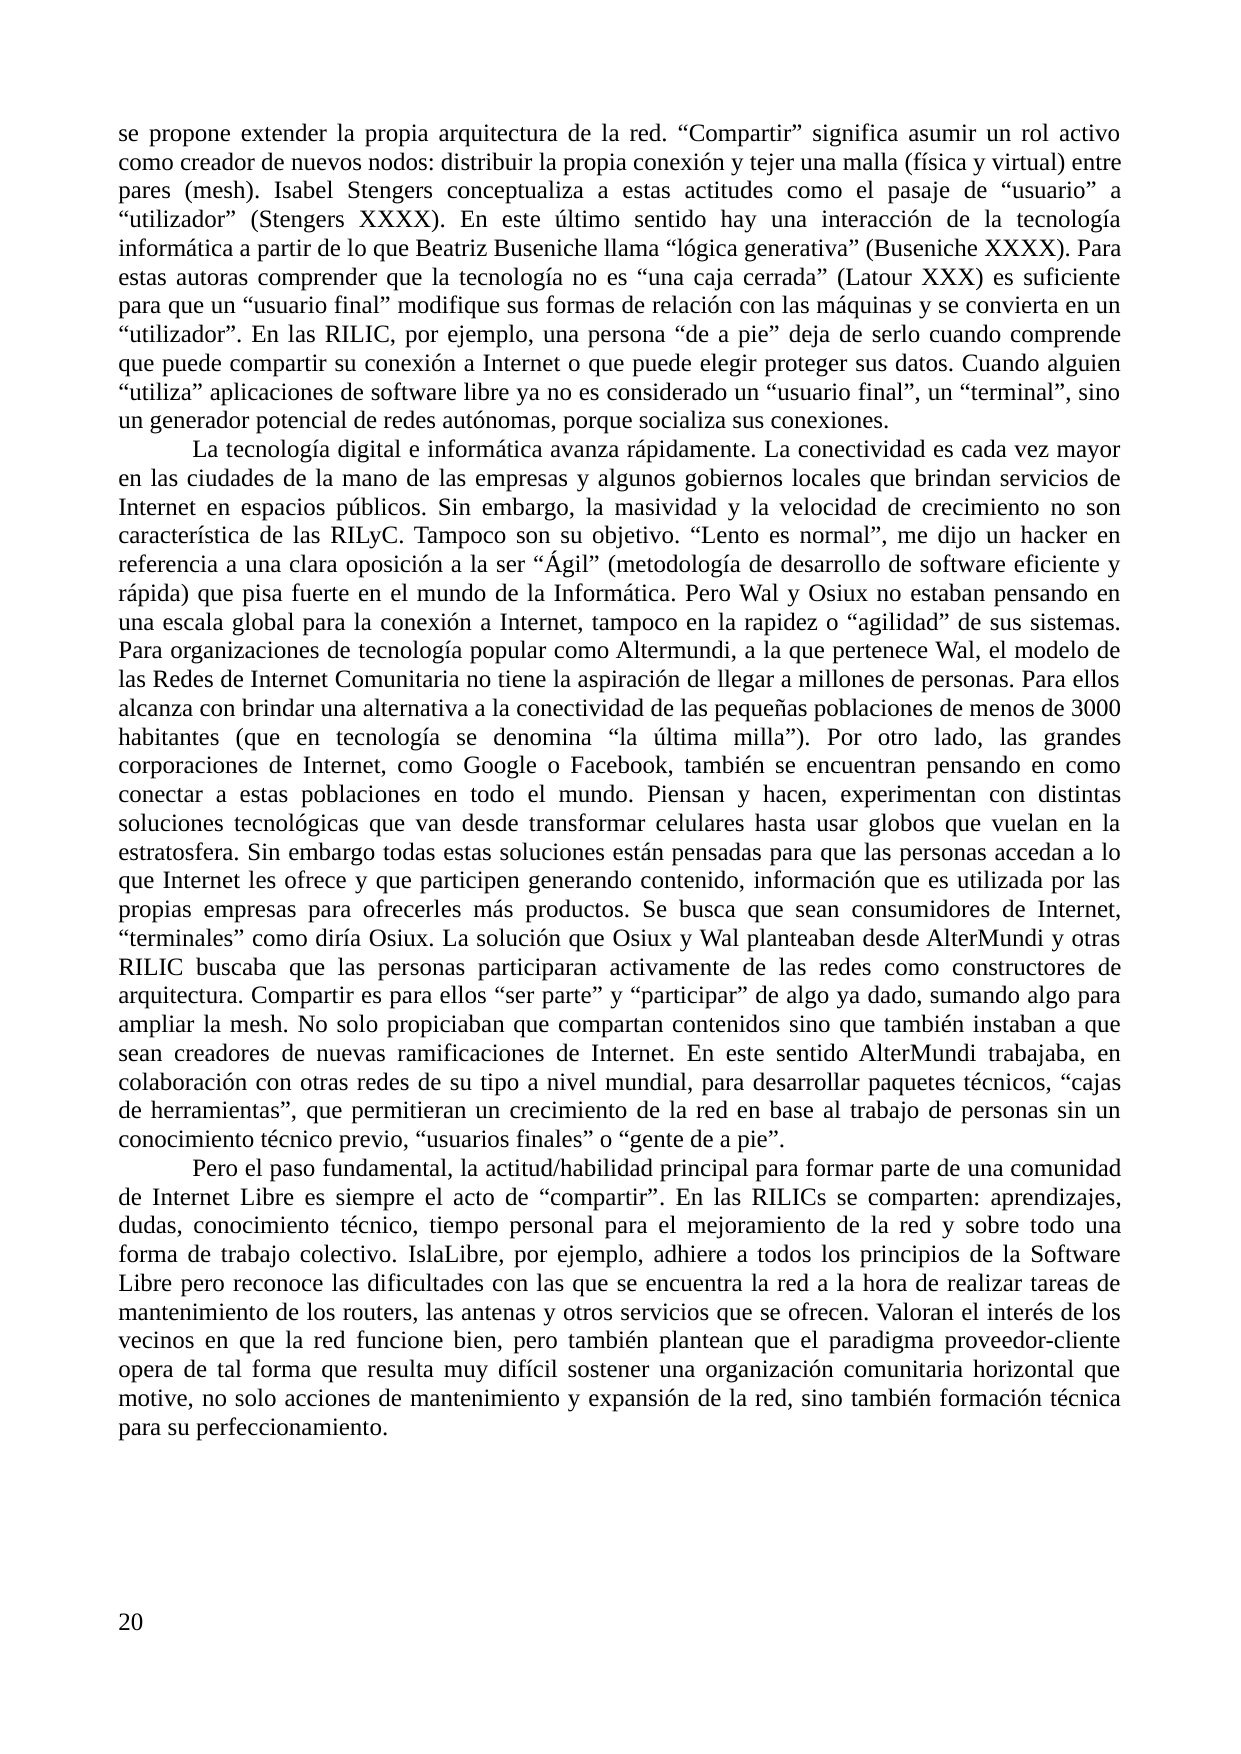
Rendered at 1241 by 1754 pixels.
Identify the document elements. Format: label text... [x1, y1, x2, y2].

text La tecnología digital e informática avanza rápidamente. La conectividad es cada vez mayor en las ciudades de la mano de las empresas y algunos gobiernos locales que brindan servicios de Internet en espacios públicos. Sin embargo, la masividad y la velocidad de crecimiento no son característica de las RILyC. Tampoco son su objetivo. “Lento es normal”, me dijo un hacker en referencia a una clara oposición a la ser “Ágil” (metodología de desarrollo de software eficiente y rápida) que pisa fuerte en el mundo de la Informática. Pero Wal y Osiux no estaban pensando en una escala global para la conexión a Internet, tampoco en la rapidez o “agilidad” de sus sistemas. Para organizaciones de tecnología popular como Altermundi, a la que pertenece Wal, el modelo de las Redes de Internet Comunitaria no tiene la aspiración de llegar a millones de personas. Para ellos alcanza con brindar una alternativa a la conectividad de las pequeñas poblaciones de menos de 3000 habitantes (que en tecnología se denomina “la última milla”). Por otro lado, las grandes corporaciones de Internet, como Google o Facebook, también se encuentran pensando en como conectar a estas poblaciones en todo el mundo. Piensan y hacen, experimentan con distintas soluciones tecnológicas que van desde transformar celulares hasta usar globos que vuelan en la estratosfera. Sin embargo todas estas soluciones están pensadas para que las personas accedan a lo que Internet les ofrece y que participen generando contenido, información que es utilizada por las propias empresas para ofrecerles más productos. Se busca que sean consumidores de Internet, “terminales” como diría Osiux. La solución que Osiux y Wal planteaban desde AlterMundi y otras RILIC buscaba que las personas participaran activamente de las redes como constructores de arquitectura. Compartir es para ellos “ser parte” y “participar” de algo ya dado, sumando algo para ampliar la mesh. No solo propiciaban que compartan contenidos sino que también instaban a que sean creadores de nuevas ramificaciones de Internet. En este sentido AlterMundi trabajaba, en colaboración con otras redes de su tipo a nivel mundial, para desarrollar paquetes técnicos, “cajas de herramientas”, que permitieran un crecimiento de la red en base al trabajo de personas sin un conocimiento técnico previo, “usuarios finales” o “gente de a pie”. [118, 434, 1122, 1153]
text se propone extender la propia arquitectura de la red. “Compartir” significa asumir un rol activo como creador de nuevos nodos: distribuir la propia conexión y tejer una malla (física y virtual) entre pares (mesh). Isabel Stengers conceptualiza a estas actitudes como el pasaje de “usuario” a “utilizador” (Stengers XXXX). En este último sentido hay una interacción de la tecnología informática a partir de lo que Beatriz Buseniche llama “lógica generativa” (Buseniche XXXX). Para estas autoras comprender que la tecnología no es “una caja cerrada” (Latour XXX) es suficiente para que un “usuario final” modifique sus formas de relación con las máquinas y se convierta en un “utilizador”. En las RILIC, por ejemplo, una persona “de a pie” deja de serlo cuando comprende que puede compartir su conexión a Internet o que puede elegir proteger sus datos. Cuando alguien “utiliza” aplicaciones de software libre ya no es considerado un “usuario final”, un “terminal”, sino un generador potencial de redes autónomas, porque socializa sus conexiones. [118, 118, 1122, 434]
text Pero el paso fundamental, la actitud/habilidad principal para formar parte de una comunidad de Internet Libre es siempre el acto de “compartir”. En las RILICs se comparten: aprendizajes, dudas, conocimiento técnico, tiempo personal para el mejoramiento de la red y sobre todo una forma de trabajo colectivo. IslaLibre, por ejemplo, adhiere a todos los principios de la Software Libre pero reconoce las dificultades con las que se encuentra la red a la hora de realizar tareas de mantenimiento de los routers, las antenas y otros servicios que se ofrecen. Valoran el interés de los vecinos en que la red funcione bien, pero también plantean que el paradigma proveedor-cliente opera de tal forma que resulta muy difícil sostener una organización comunitaria horizontal que motive, no solo acciones de mantenimiento y expansión de la red, sino también formación técnica para su perfeccionamiento. [118, 1153, 1122, 1441]
